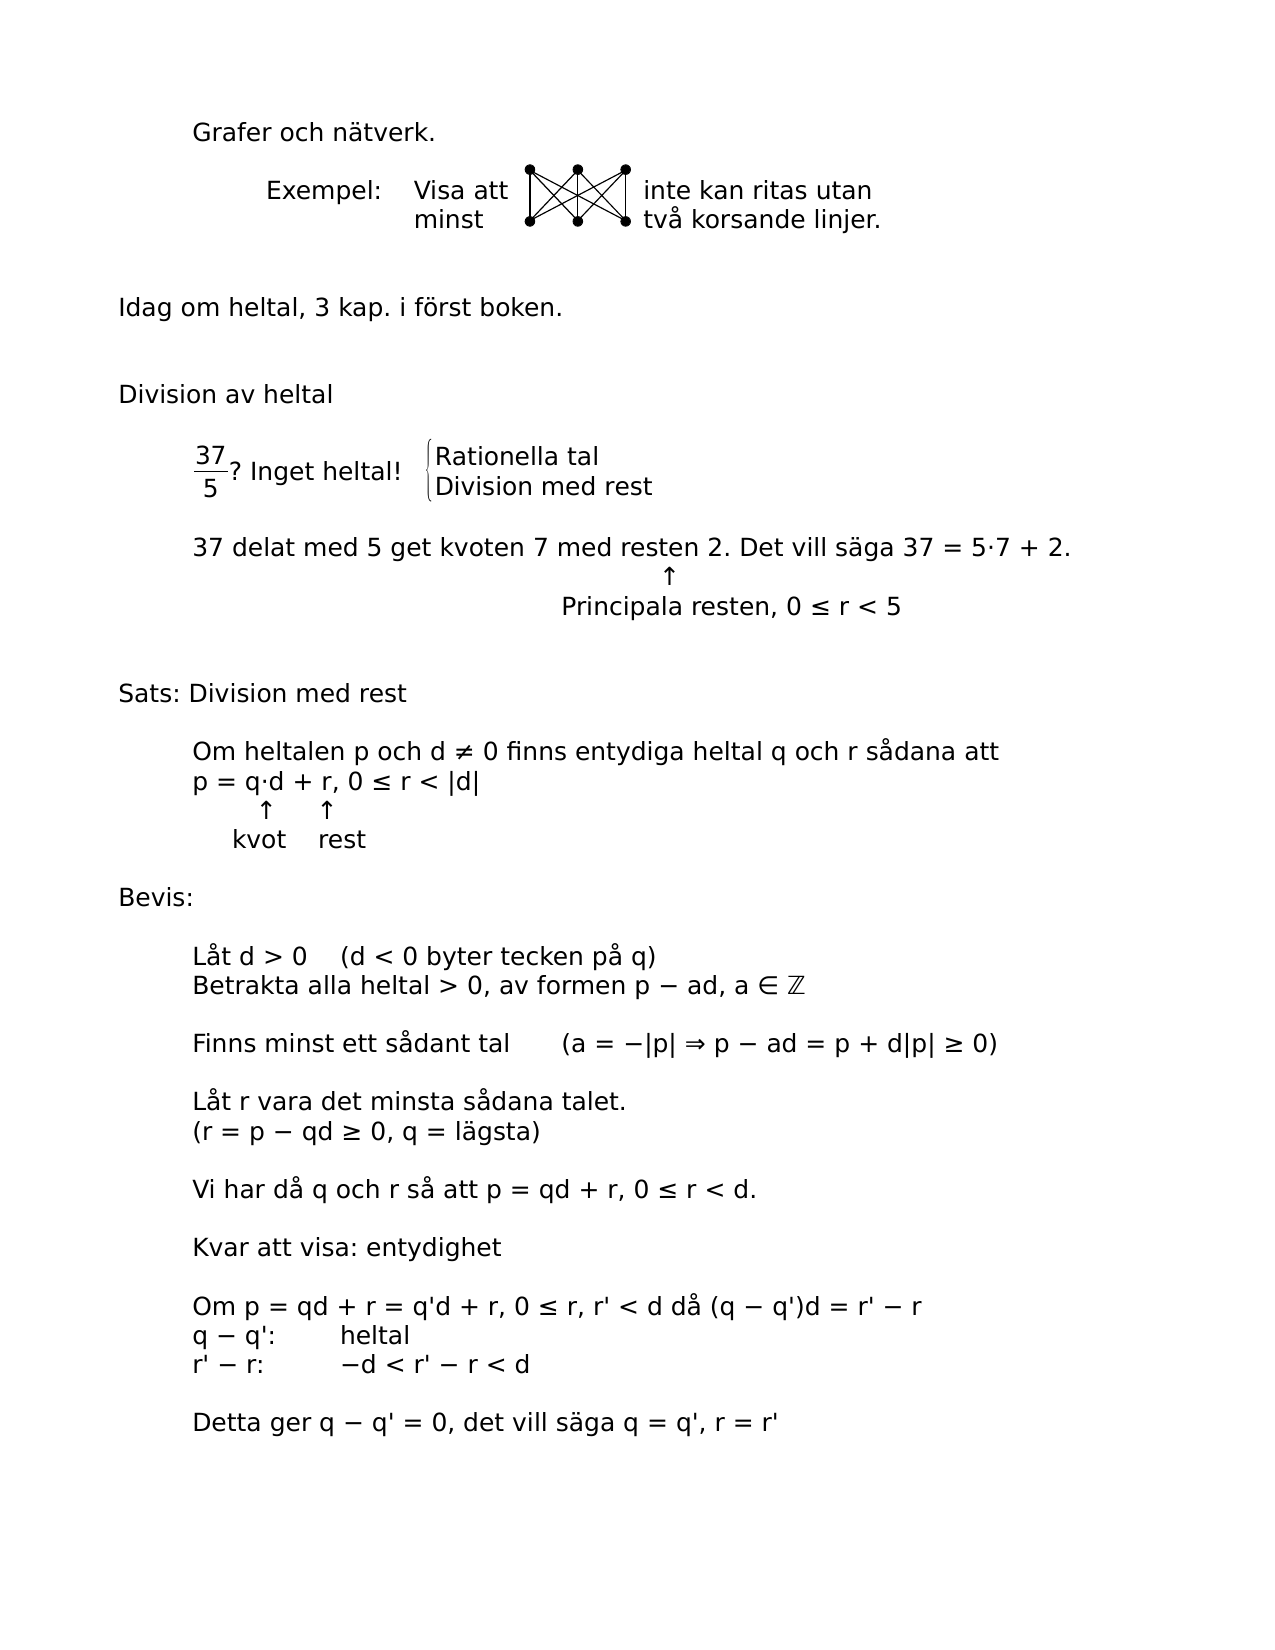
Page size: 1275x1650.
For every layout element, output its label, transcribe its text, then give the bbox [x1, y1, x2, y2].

text Betrakta alla heltal > 0, av formen p − ad, a ∈ ℤ [118, 971, 1157, 1000]
text Finns minst ett sådant tal (a = −|p| ⇒ p − ad = p + d|p| ≥ 0) [118, 1029, 1157, 1058]
text Låt d > 0 (d < 0 byter tecken på q) [118, 942, 1157, 971]
text r' − r: −d < r' − r < d [118, 1350, 1157, 1379]
text Sats: Division med rest [118, 679, 1157, 708]
text ? Inget heltal! [118, 439, 1157, 504]
text ↑ ↑ [118, 796, 1157, 825]
text minst två korsande linjer. [118, 206, 1157, 235]
text Bevis: [118, 883, 1157, 913]
text q − q': heltal [118, 1321, 1157, 1350]
text p = q⋅d + r, 0 ≤ r < |d| [118, 767, 1157, 796]
text Exempel: Visa att [118, 176, 529, 206]
text Detta ger q − q' = 0, det vill säga q = q', r = r' [118, 1408, 1157, 1438]
text Om p = qd + r = q'd + r, 0 ≤ r, r' < d då (q − q')d = r' − r [118, 1292, 1157, 1321]
text Om heltalen p och d ≠ 0 finns entydiga heltal q och r sådana att [118, 738, 1157, 767]
text Division av heltal [118, 381, 1157, 410]
text Låt r vara det minsta sådana talet. [118, 1088, 1157, 1117]
text (r = p − qd ≥ 0, q = lägsta) [118, 1117, 1157, 1146]
text Kvar att visa: entydighet [118, 1233, 1157, 1263]
text Principala resten, 0 ≤ r < 5 [118, 592, 1157, 621]
text Vi har då q och r så att p = qd + r, 0 ≤ r < d. [118, 1175, 1157, 1204]
text 37 delat med 5 get kvoten 7 med resten 2. Det vill säga 37 = 5⋅7 + 2. [118, 533, 1157, 563]
text Idag om heltal, 3 kap. i först boken. [118, 293, 1157, 322]
text ↑ [118, 563, 1157, 592]
text Grafer och nätverk. [118, 118, 1157, 147]
text inte kan ritas utan [626, 176, 1157, 206]
text kvot rest [118, 825, 1157, 854]
